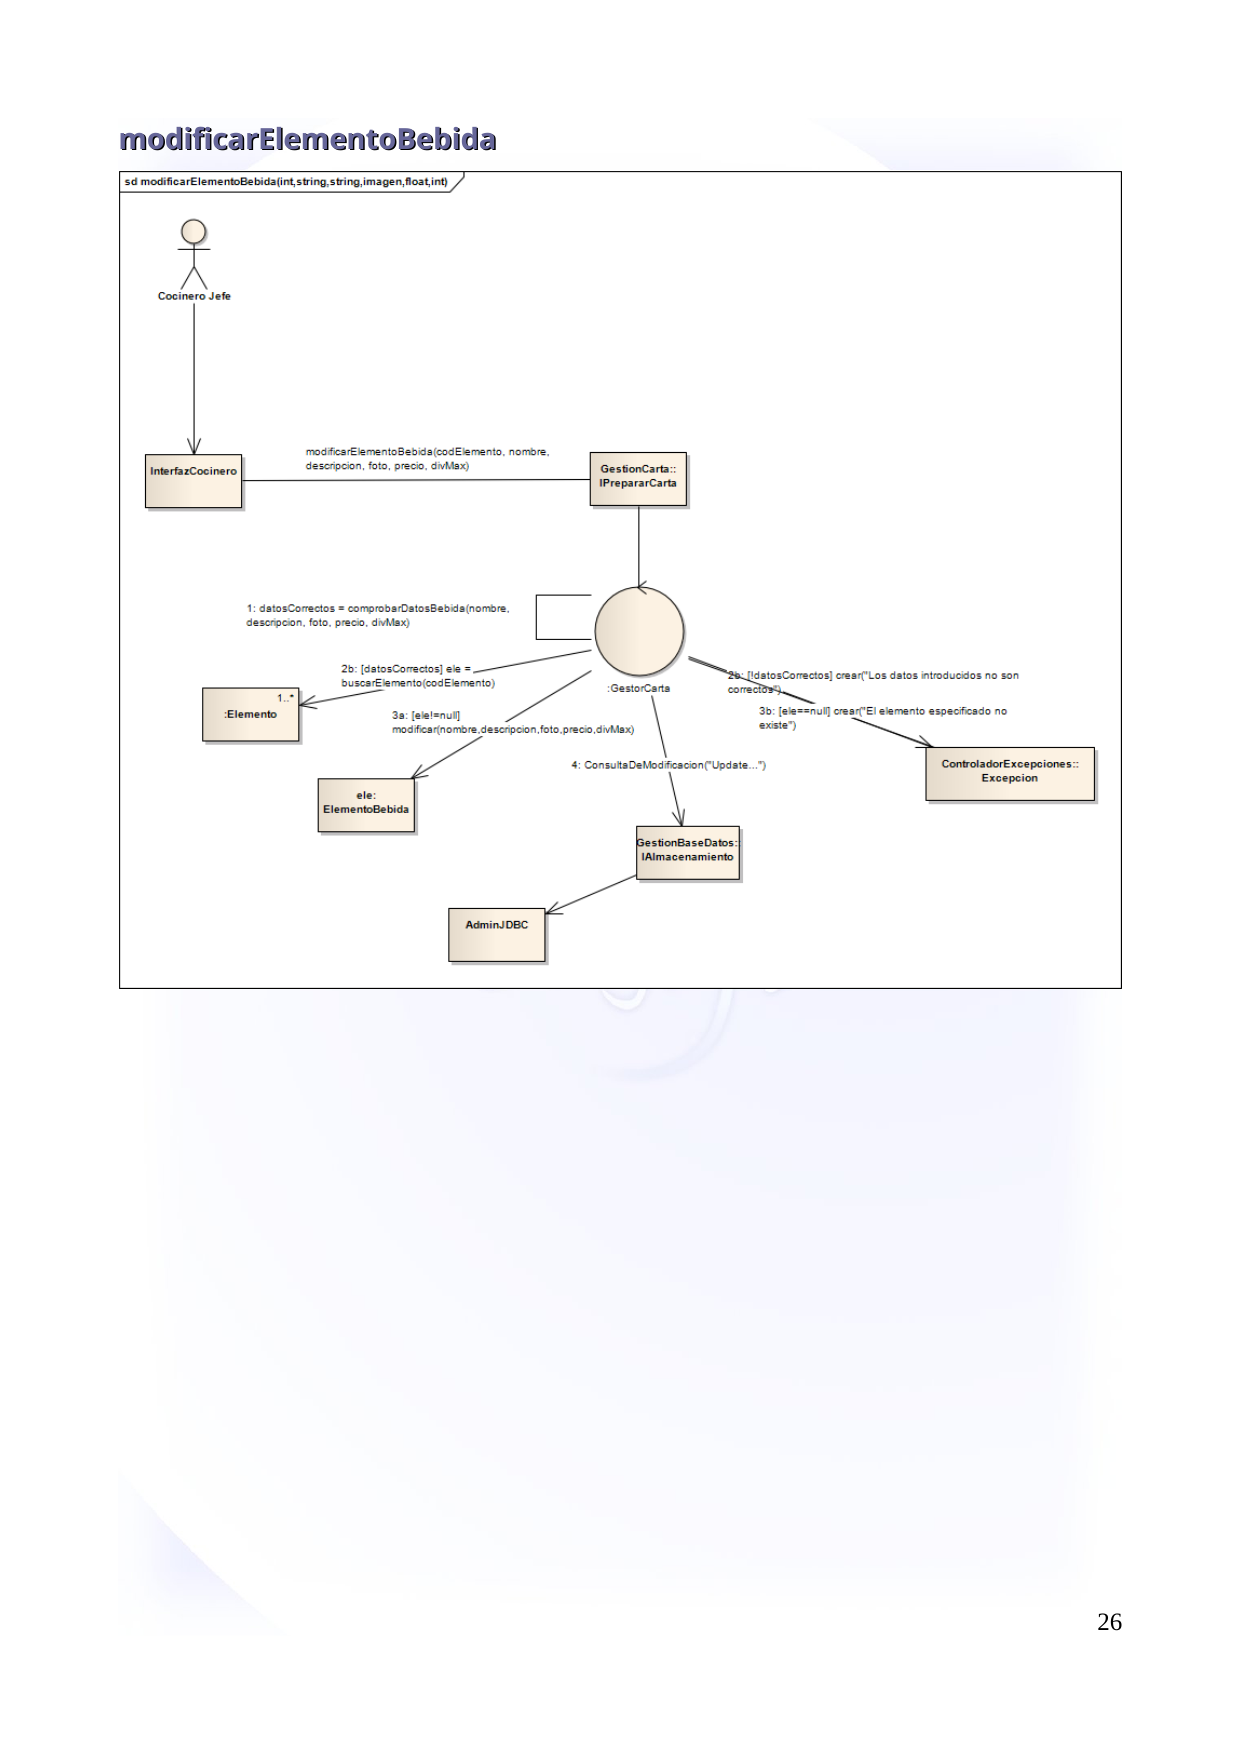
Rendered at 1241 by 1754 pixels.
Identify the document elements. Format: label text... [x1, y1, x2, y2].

picture [118, 158, 1122, 1636]
subtitle modificarElementoBebida [118, 118, 1122, 158]
